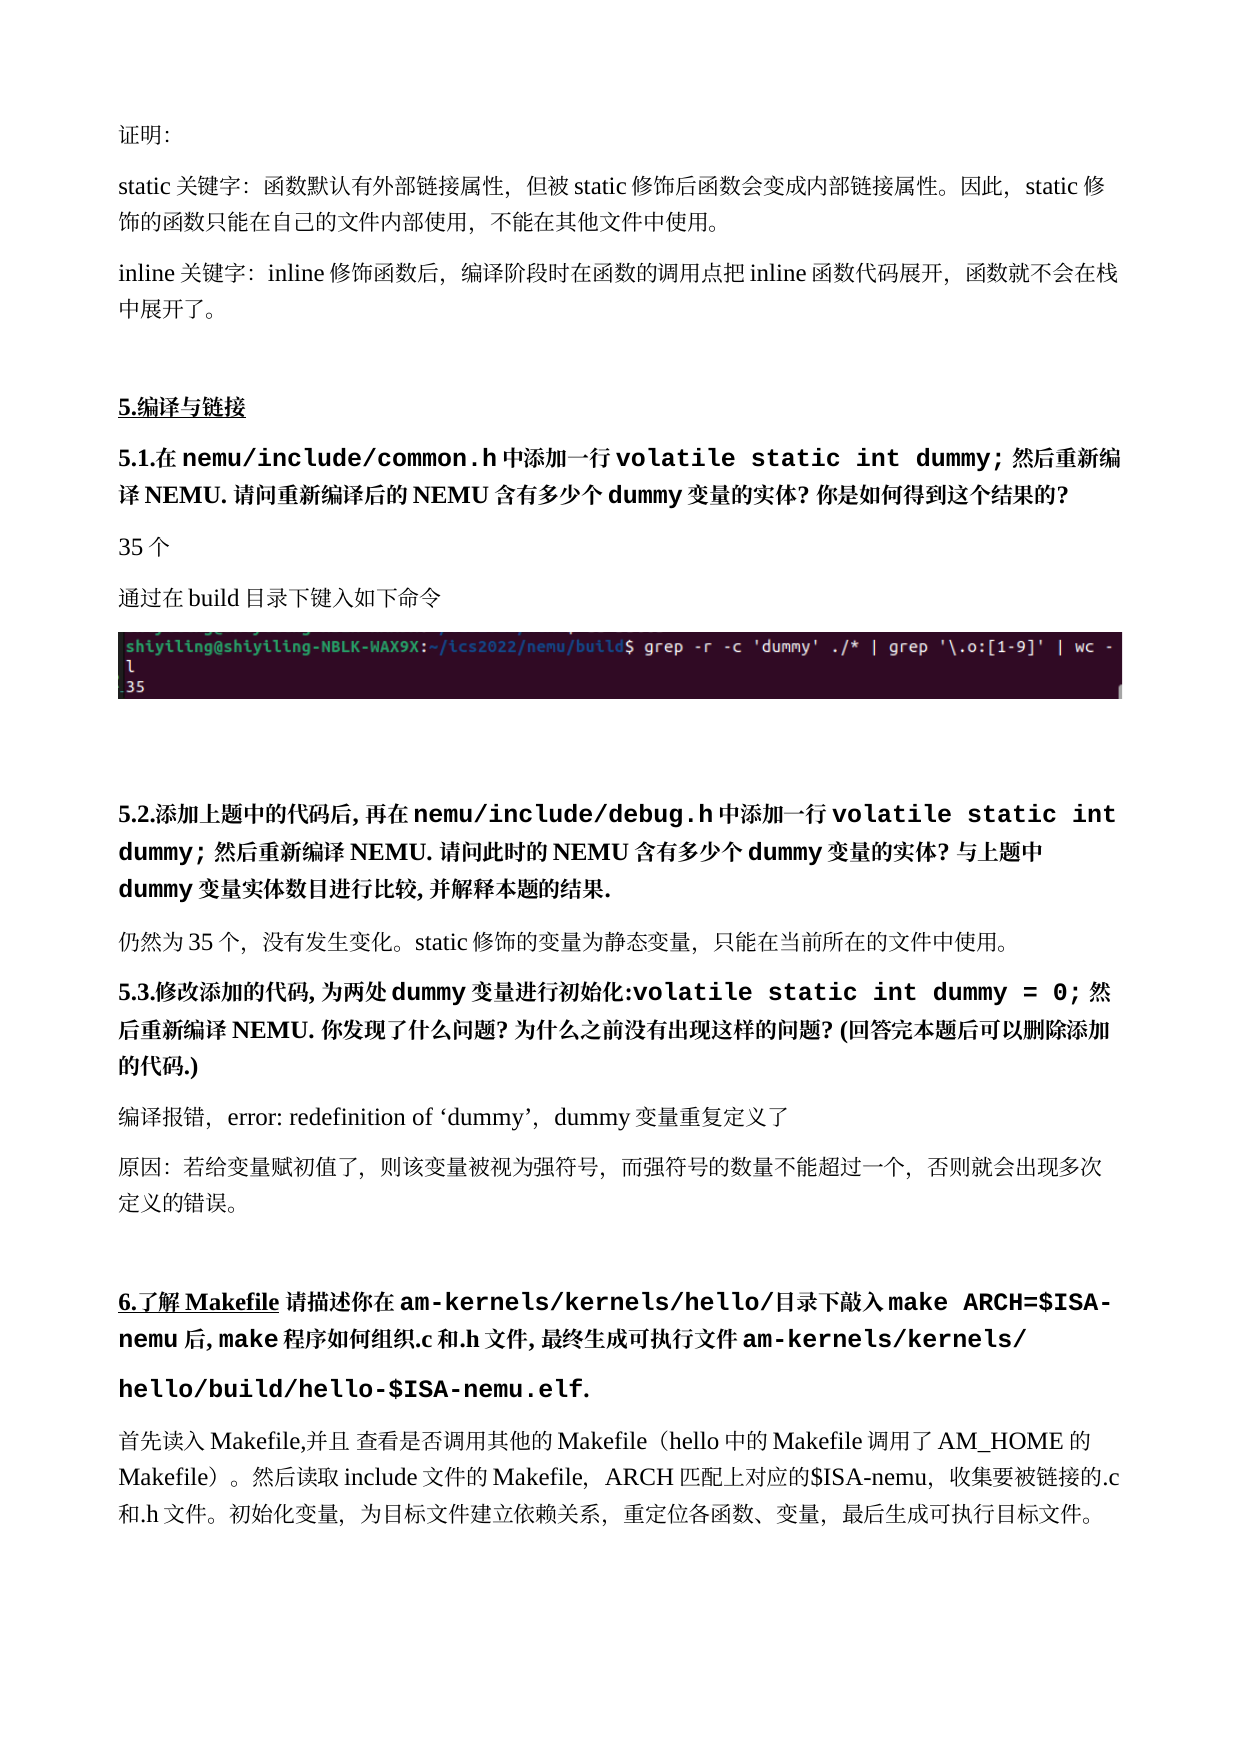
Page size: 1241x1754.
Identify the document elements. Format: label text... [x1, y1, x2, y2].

text 证明： [118, 118, 1122, 149]
text 5.1.在nemu/include/common.h中添加一行volatile static int dummy; 然后重新编译NEMU. 请问重新编译后的NEMU含有多少个dummy变量的实体? 你是如何得到这个结果的? [118, 441, 1122, 511]
text 仍然为35个，没有发生变化。static修饰的变量为静态变量，只能在当前所在的文件中使用。 [118, 925, 1122, 956]
text 5.3.修改添加的代码, 为两处dummy变量进行初始化:volatile static int dummy = 0; 然后重新编译NEMU. 你发现了什么问题? 为什么之前没有出现这样的问题? (回答完本题后可以删除添加的代码.) [118, 975, 1122, 1080]
text 6.了解Makefile 请描述你在am-kernels/kernels/hello/目录下敲入make ARCH=$ISA-nemu 后, make程序如何组织.c和.h文件, 最终生成可执行文件am-kernels/kernels/ [118, 1285, 1122, 1355]
text 首先读入Makefile,并且 查看是否调用其他的Makefile（hello中的Makefile调用了AM_HOME的Makefile）。然后读取include文件的Makefile，ARCH匹配上对应的$ISA-nemu，收集要被链接的.c和.h文件。初始化变量，为目标文件建立依赖关系，重定位各函数、变量，最后生成可执行目标文件。 [118, 1424, 1122, 1528]
text 35个 [118, 531, 1122, 562]
picture [118, 632, 1123, 699]
text 通过在build目录下键入如下命令 [118, 581, 1122, 613]
text 编译报错，error: redefinition of ‘dummy’，dummy变量重复定义了 [118, 1100, 1122, 1131]
text static关键字：函数默认有外部链接属性，但被static修饰后函数会变成内部链接属性。因此，static修饰的函数只能在自己的文件内部使用，不能在其他文件中使用。 [118, 169, 1122, 236]
text hello/build/hello-$ISA-nemu.elf. [118, 1374, 1122, 1405]
text 5.编译与链接 [118, 390, 1122, 422]
text 原因：若给变量赋初值了，则该变量被视为强符号，而强符号的数量不能超过一个，否则就会出现多次定义的错误。 [118, 1150, 1122, 1218]
text 5.2.添加上题中的代码后, 再在nemu/include/debug.h中添加一行volatile static int dummy; 然后重新编译NEMU. 请问此时的NEMU含有多少个dummy变量的实体? 与上题中dummy变量实体数目进行比较, 并解释本题的结果. [118, 798, 1122, 905]
text inline关键字：inline修饰函数后，编译阶段时在函数的调用点把inline函数代码展开，函数就不会在栈中展开了。 [118, 256, 1122, 323]
